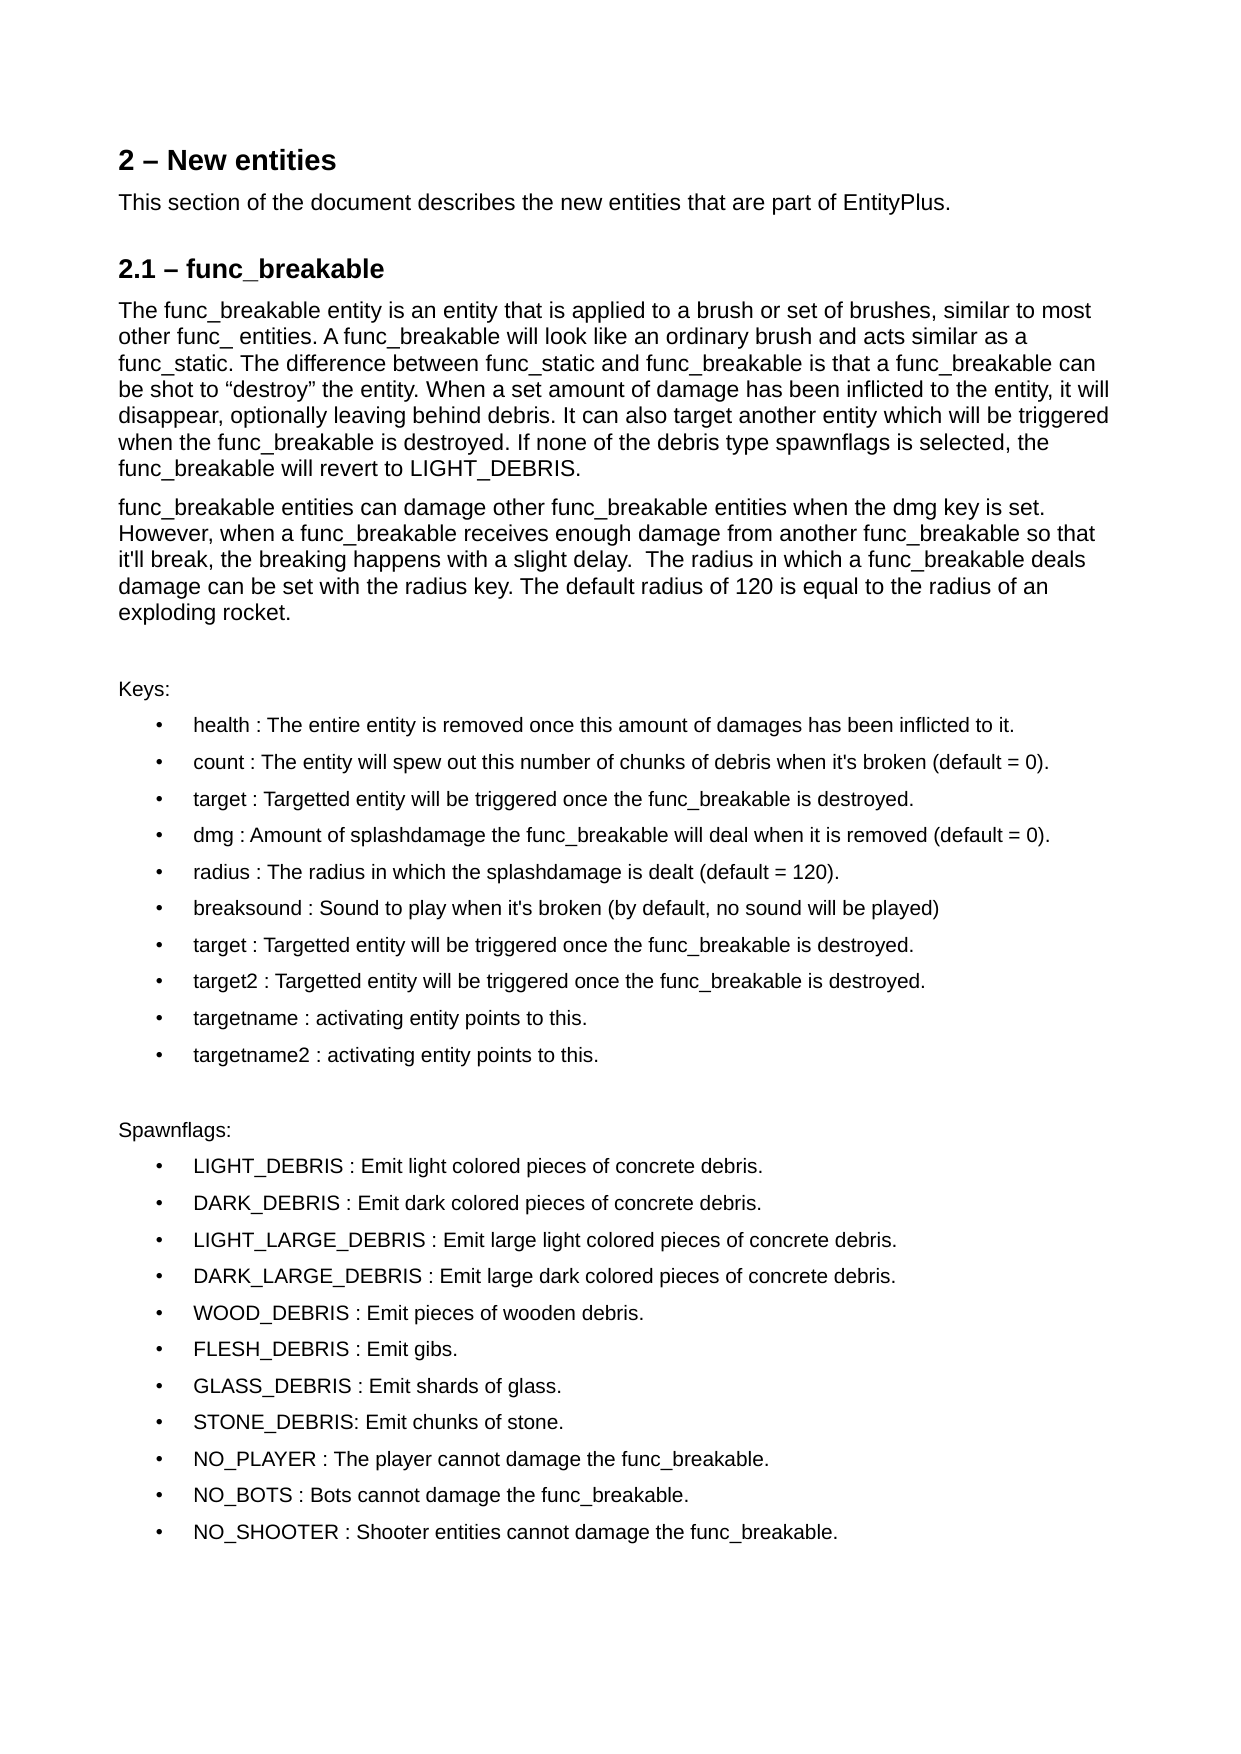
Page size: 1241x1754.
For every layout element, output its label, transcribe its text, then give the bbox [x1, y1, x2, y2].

list DARK_LARGE_DEBRIS : Emit large dark colored pieces of concrete debris. [156, 1264, 1122, 1288]
list NO_BOTS : Bots cannot damage the func_breakable. [156, 1483, 1122, 1507]
list STONE_DEBRIS: Emit chunks of stone. [156, 1410, 1122, 1434]
list NO_SHOOTER : Shooter entities cannot damage the func_breakable. [156, 1520, 1122, 1544]
list health : The entire entity is removed once this amount of damages has been inflicted to it. [156, 713, 1122, 737]
text Keys: [118, 677, 1122, 701]
list dmg : Amount of splashdamage the func_breakable will deal when it is removed (default = 0). [156, 823, 1122, 847]
list targetname2 : activating entity points to this. [156, 1042, 1122, 1066]
list target : Targetted entity will be triggered once the func_breakable is destroyed. [156, 933, 1122, 957]
list breaksound : Sound to play when it's broken (by default, no sound will be played) [156, 896, 1122, 920]
list target2 : Targetted entity will be triggered once the func_breakable is destroyed. [156, 969, 1122, 993]
subtitle 2 – New entities [118, 143, 1122, 177]
list target : Targetted entity will be triggered once the func_breakable is destroyed. [156, 786, 1122, 811]
list FLESH_DEBRIS : Emit gibs. [156, 1337, 1122, 1361]
text func_breakable entities can damage other func_breakable entities when the dmg key is set. However, when a func_breakable receives enough damage from another func_breakable so that it'll break, the breaking happens with a slight delay. The radius in which a func_breakable deals damage can be set with the radius key. The default radius of 120 is equal to the radius of an exploding rocket. [118, 494, 1122, 626]
list GLASS_DEBRIS : Emit shards of glass. [156, 1374, 1122, 1398]
text The func_breakable entity is an entity that is applied to a brush or set of brushes, similar to most other func_ entities. A func_breakable will look like an ordinary brush and acts similar as a func_static. The difference between func_static and func_breakable is that a func_breakable can be shot to “destroy” the entity. When a set amount of damage has been inflicted to the entity, it will disappear, optionally leaving behind debris. It can also target another entity which will be triggered when the func_breakable is destroyed. If none of the debris type spawnflags is selected, the func_breakable will revert to LIGHT_DEBRIS. [118, 297, 1122, 481]
list LIGHT_DEBRIS : Emit light colored pieces of concrete debris. [156, 1154, 1122, 1178]
text Spawnflags: [118, 1118, 1122, 1142]
list WOOD_DEBRIS : Emit pieces of wooden debris. [156, 1301, 1122, 1324]
list DARK_DEBRIS : Emit dark colored pieces of concrete debris. [156, 1191, 1122, 1215]
text This section of the document describes the new entities that are part of EntityPlus. [118, 189, 1122, 216]
list radius : The radius in which the splashdamage is dealt (default = 120). [156, 859, 1122, 884]
subtitle 2.1 – func_breakable [118, 253, 1122, 284]
list count : The entity will spew out this number of chunks of debris when it's broken (default = 0). [156, 750, 1122, 774]
list targetname : activating entity points to this. [156, 1006, 1122, 1030]
list LIGHT_LARGE_DEBRIS : Emit large light colored pieces of concrete debris. [156, 1227, 1122, 1251]
list NO_PLAYER : The player cannot damage the func_breakable. [156, 1447, 1122, 1471]
